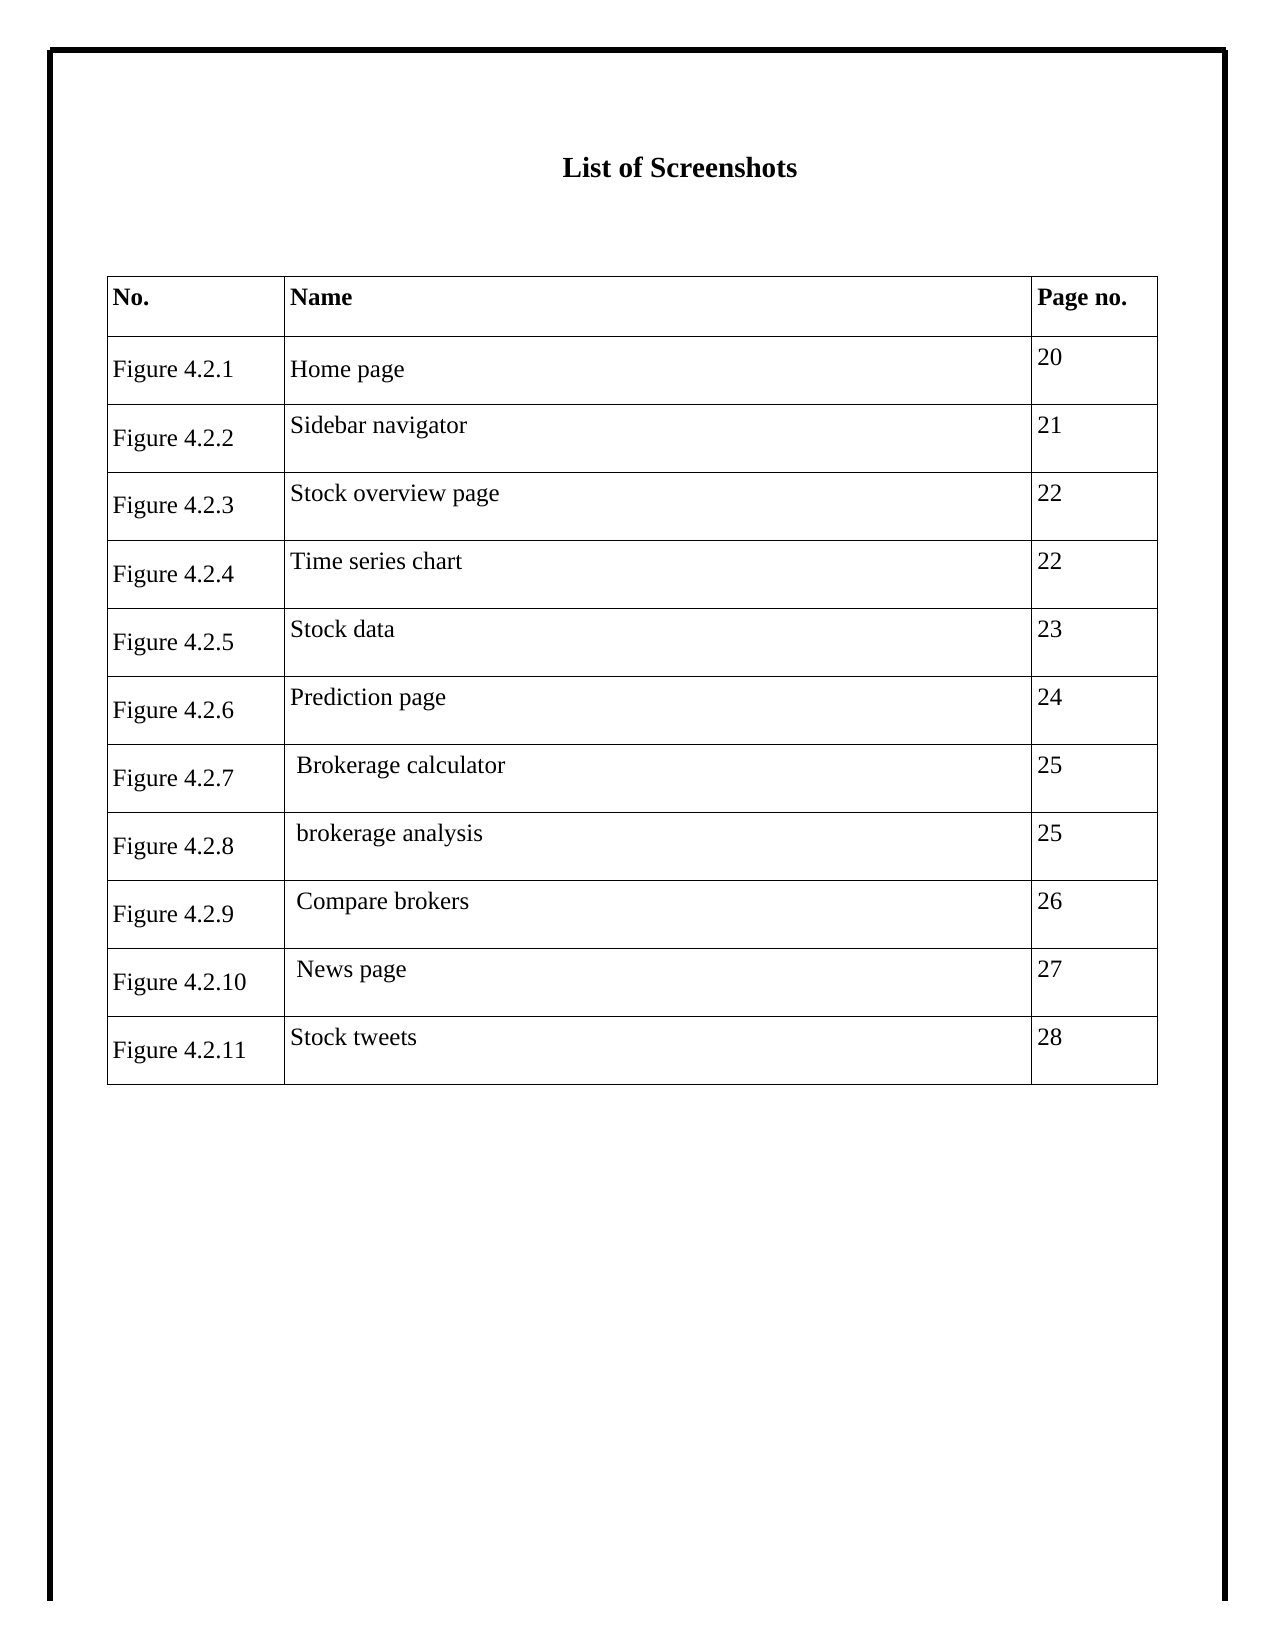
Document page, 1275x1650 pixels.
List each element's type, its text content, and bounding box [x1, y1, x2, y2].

table_cell Figure 4.2.3 [108, 473, 284, 540]
table_cell Figure 4.2.8 [108, 813, 284, 880]
table_cell Figure 4.2.2 [108, 405, 284, 472]
table_cell Figure 4.2.6 [108, 677, 284, 744]
table_cell 23 [1032, 609, 1157, 676]
table_cell Stock overview page [285, 473, 1031, 540]
table_header Name [285, 277, 1031, 336]
text List of Screenshots [112, 151, 1162, 184]
table_cell brokerage analysis [285, 813, 1031, 880]
table_cell 28 [1032, 1017, 1157, 1084]
table_cell News page [285, 949, 1031, 1016]
table_cell Time series chart [285, 541, 1031, 608]
table_cell 25 [1032, 745, 1157, 812]
table_cell Figure 4.2.5 [108, 609, 284, 676]
table_cell Figure 4.2.9 [108, 881, 284, 948]
table_cell Prediction page [285, 677, 1031, 744]
table_cell Home page [285, 337, 1031, 404]
table_cell 27 [1032, 949, 1157, 1016]
table_cell Figure 4.2.1 [108, 337, 284, 404]
table_cell 24 [1032, 677, 1157, 744]
table_cell Figure 4.2.11 [108, 1017, 284, 1084]
table_cell 20 [1032, 337, 1157, 404]
table_cell 26 [1032, 881, 1157, 948]
table_cell 22 [1032, 541, 1157, 608]
table_cell Compare brokers [285, 881, 1031, 948]
table_cell Brokerage calculator [285, 745, 1031, 812]
table_cell Figure 4.2.7 [108, 745, 284, 812]
table_cell Figure 4.2.4 [108, 541, 284, 608]
table_cell 21 [1032, 405, 1157, 472]
table_cell 25 [1032, 813, 1157, 880]
table_cell 22 [1032, 473, 1157, 540]
table_cell Stock data [285, 609, 1031, 676]
table_cell Figure 4.2.10 [108, 949, 284, 1016]
table_header Page no. [1032, 277, 1157, 336]
table_header No. [108, 277, 284, 336]
table_cell Sidebar navigator [285, 405, 1031, 472]
table_cell Stock tweets [285, 1017, 1031, 1084]
